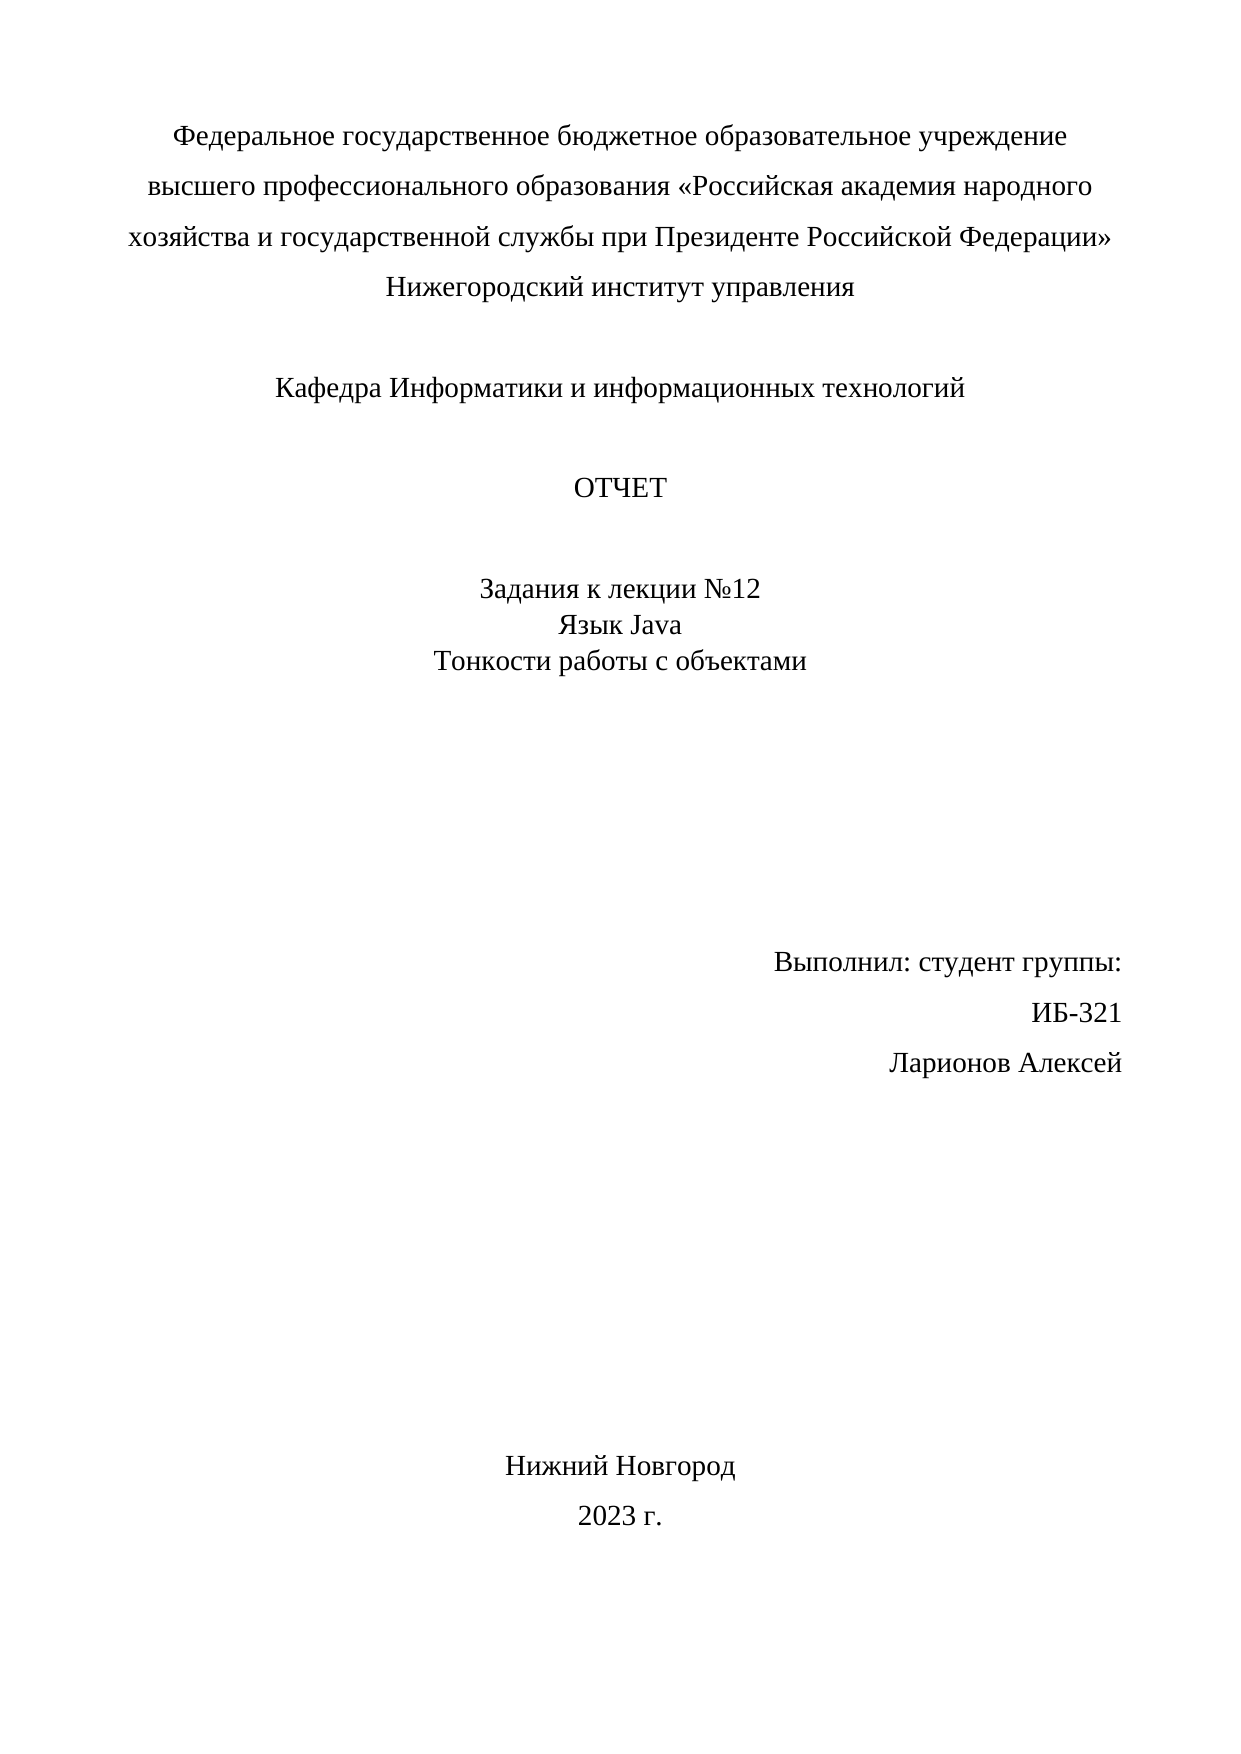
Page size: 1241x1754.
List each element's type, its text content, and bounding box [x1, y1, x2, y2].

text Кафедра Информатики и информационных технологий [118, 370, 1122, 403]
text Язык Java [118, 607, 1122, 640]
text Задания к лекции №12 [118, 571, 1122, 604]
text Тонкости работы с объектами [118, 643, 1122, 676]
text Нижегородский институт управления [118, 269, 1122, 303]
text ОТЧЕТ [118, 470, 1122, 504]
text ИБ-321 [118, 995, 1122, 1028]
text Федеральное государственное бюджетное образовательное учреждение высшего профессионального образования «Российская академия народного хозяйства и государственной службы при Президенте Российской Федерации» [118, 118, 1122, 252]
text 2023 г. [118, 1498, 1122, 1531]
text Выполнил: студент группы: [118, 944, 1122, 978]
text Ларионов Алексей [118, 1045, 1122, 1079]
text Нижний Новгород [118, 1448, 1122, 1481]
